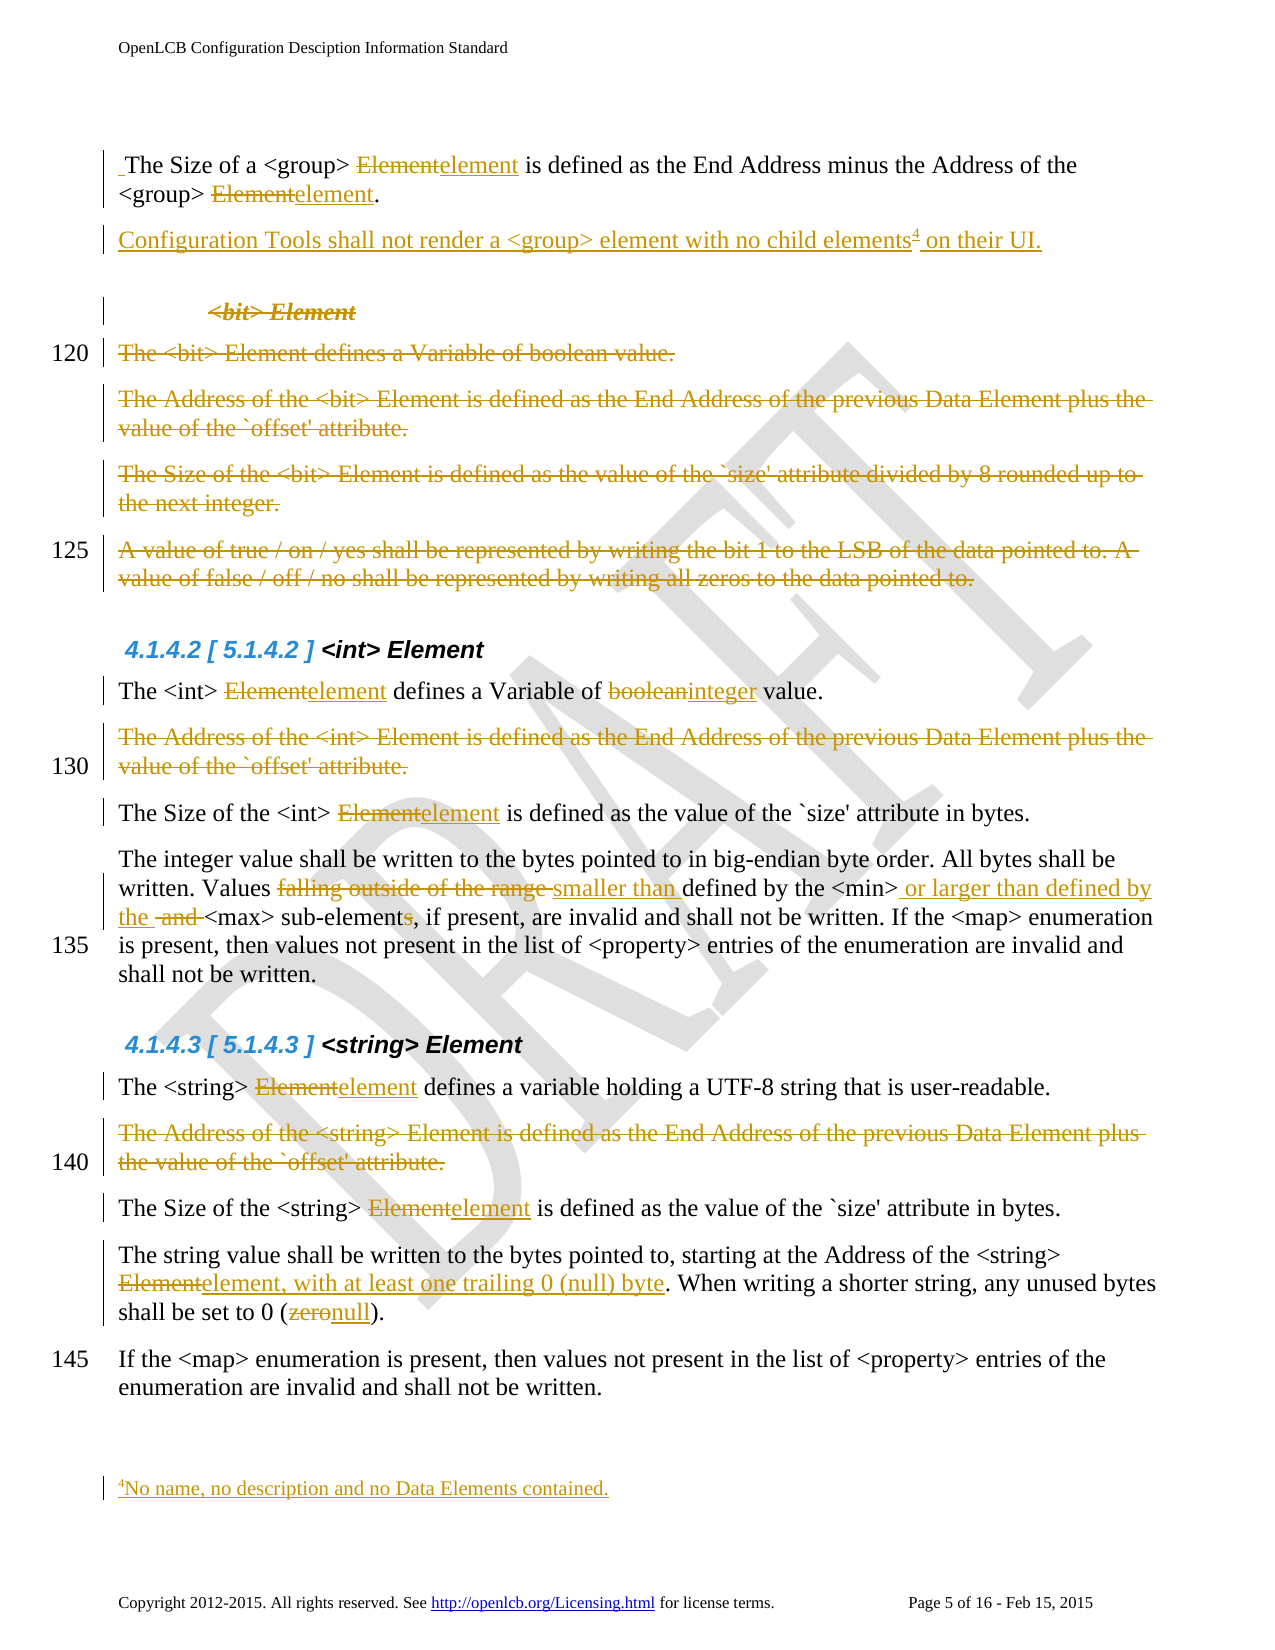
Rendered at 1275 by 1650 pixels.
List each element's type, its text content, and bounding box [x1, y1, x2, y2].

text The Size of the <string> element is defined as the value of the `size' attribute in bytes. [337, 1135, 492, 1176]
text The integer value shall be written to the bytes pointed to in big-endian byte order. All bytes shall be written. Values smaller than defined by the <min> or larger than defined by the <max> sub-element, if present, are invalid and shall not be written. If the <map> enumeration is present, then values not present in the list of <property> entries of the enumeration are invalid and shall not be written. [402, 890, 515, 977]
subtitle [1077, 635, 1157, 663]
subtitle [1039, 635, 1079, 650]
text The <int> element defines a Variable of integer value. [562, 676, 765, 705]
text If the <map> enumeration is present, then values not present in the list of <property> entries of the enumeration are invalid and shall not be written. [118, 1344, 1157, 1401]
subtitle <string> Element [118, 1031, 212, 1059]
text The Size of the <int> element is defined as the value of the `size' attribute in bytes. [630, 722, 797, 738]
text The Size of the <int> element is defined as the value of the `size' attribute in bytes. [825, 722, 1157, 780]
subtitle [738, 635, 818, 663]
subtitle <string> Element [537, 1031, 1157, 1059]
text The Size of the <int> element is defined as the value of the `size' attribute in bytes. [118, 722, 550, 738]
text The integer value shall be written to the bytes pointed to in big-endian byte order. All bytes shall be written. Values smaller than defined by the <min> or larger than defined by the <max> sub-element, if present, are invalid and shall not be written. If the <map> enumeration is present, then values not present in the list of <property> entries of the enumeration are invalid and shall not be written. [670, 844, 1157, 988]
text The <string> element defines a variable holding a UTF-8 string that is user-readable. [268, 1072, 449, 1100]
text The <int> element defines a Variable of integer value. [118, 676, 529, 705]
subtitle <string> Element [227, 1031, 412, 1059]
text The integer value shall be written to the bytes pointed to in big-endian byte order. All bytes shall be written. Values smaller than defined by the <min> or larger than defined by the <max> sub-element, if present, are invalid and shall not be written. If the <map> enumeration is present, then values not present in the list of <property> entries of the enumeration are invalid and shall not be written. [118, 844, 451, 988]
text No name, no description and no Data Elements contained. [118, 1476, 1157, 1500]
subtitle <int> Element [118, 635, 723, 663]
text The Size of the <int> element is defined as the value of the `size' attribute in bytes. [118, 739, 581, 780]
text The Size of the <string> element is defined as the value of the `size' attribute in bytes. [118, 1164, 329, 1176]
text The Size of the <int> element is defined as the value of the `size' attribute in bytes. [660, 739, 840, 780]
text The <int> element defines a Variable of integer value. [1035, 676, 1157, 705]
text The <string> element defines a variable holding a UTF-8 string that is user-readable. [118, 1072, 253, 1100]
text The Size of the <string> element is defined as the value of the `size' attribute in bytes. [118, 1135, 311, 1162]
text The <string> element defines a variable holding a UTF-8 string that is user-readable. [578, 1072, 1157, 1100]
text The Size of the <string> element is defined as the value of the `size' attribute in bytes. [118, 1118, 281, 1134]
text The Size of the <string> element is defined as the value of the `size' attribute in bytes. [314, 1118, 472, 1134]
text The string value shall be written to the bytes pointed to, starting at the Address of the <string> element, with at least one trailing 0 (null) byte. When writing a shorter string, any unused bytes shall be set to 0 (null). [118, 1240, 1157, 1326]
text The Size of the <string> element is defined as the value of the `size' attribute in bytes. [511, 1118, 1157, 1176]
text Configuration Tools shall not render a <group> element with no child elements on their UI. [118, 225, 1157, 254]
text The integer value shall be written to the bytes pointed to in big-endian byte order. All bytes shall be written. Values smaller than defined by the <min> or larger than defined by the <max> sub-element, if present, are invalid and shall not be written. If the <map> enumeration is present, then values not present in the list of <property> entries of the enumeration are invalid and shall not be written. [498, 844, 721, 988]
text The <int> element defines a Variable of integer value. [798, 676, 1030, 705]
text The <string> element defines a variable holding a UTF-8 string that is user-readable. [468, 1072, 563, 1100]
subtitle [840, 635, 1024, 663]
subtitle <string> Element [431, 1031, 522, 1059]
text The Size of the <int> element is defined as the value of the `size' attribute in bytes. [577, 739, 659, 780]
